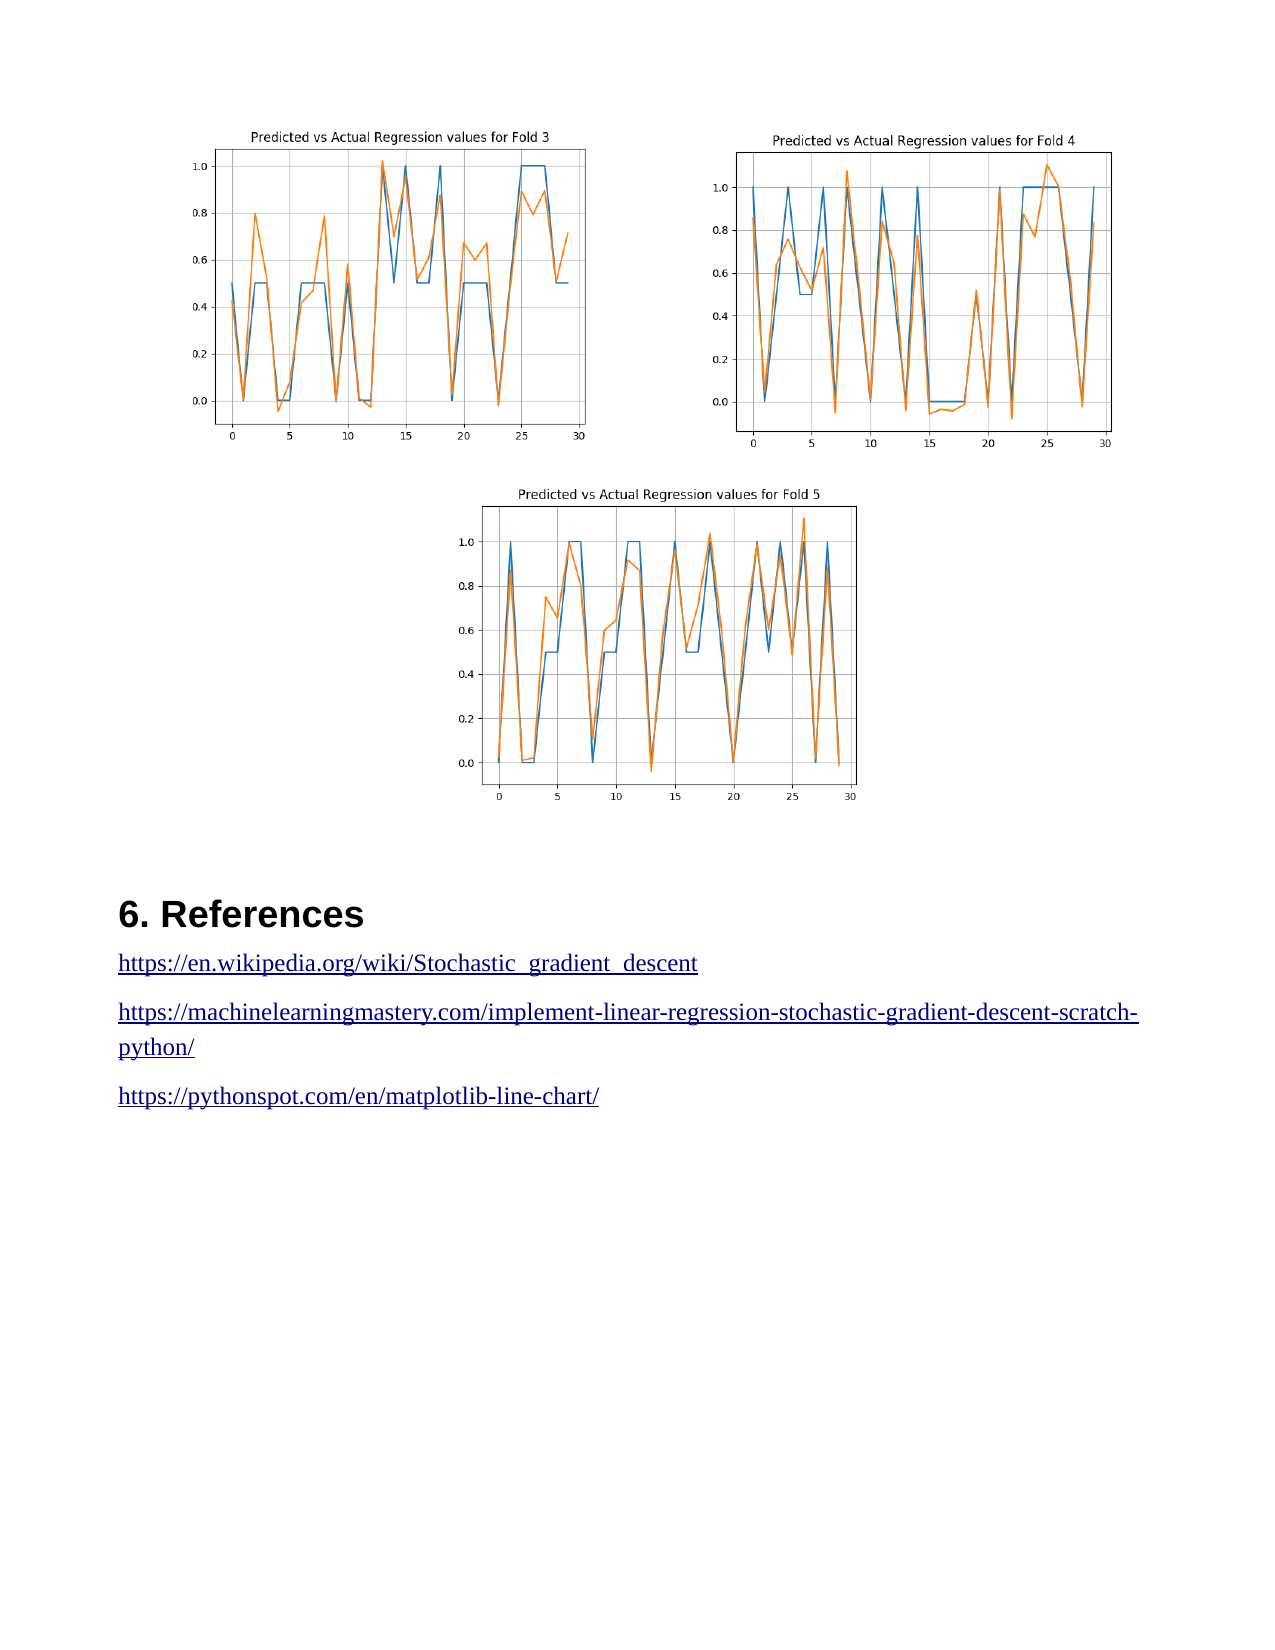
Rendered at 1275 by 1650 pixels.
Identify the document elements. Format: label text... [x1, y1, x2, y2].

text https://pythonspot.com/en/matplotlib-line-chart/ [118, 1081, 1157, 1109]
text https://en.wikipedia.org/wiki/Stochastic_gradient_descent [118, 948, 1157, 977]
text https://machinelearningmastery.com/implement-linear-regression-stochastic-gradient-descent-scratch-python/ [118, 997, 1157, 1061]
subtitle 6. References [118, 892, 1157, 936]
picture [155, 105, 1159, 824]
